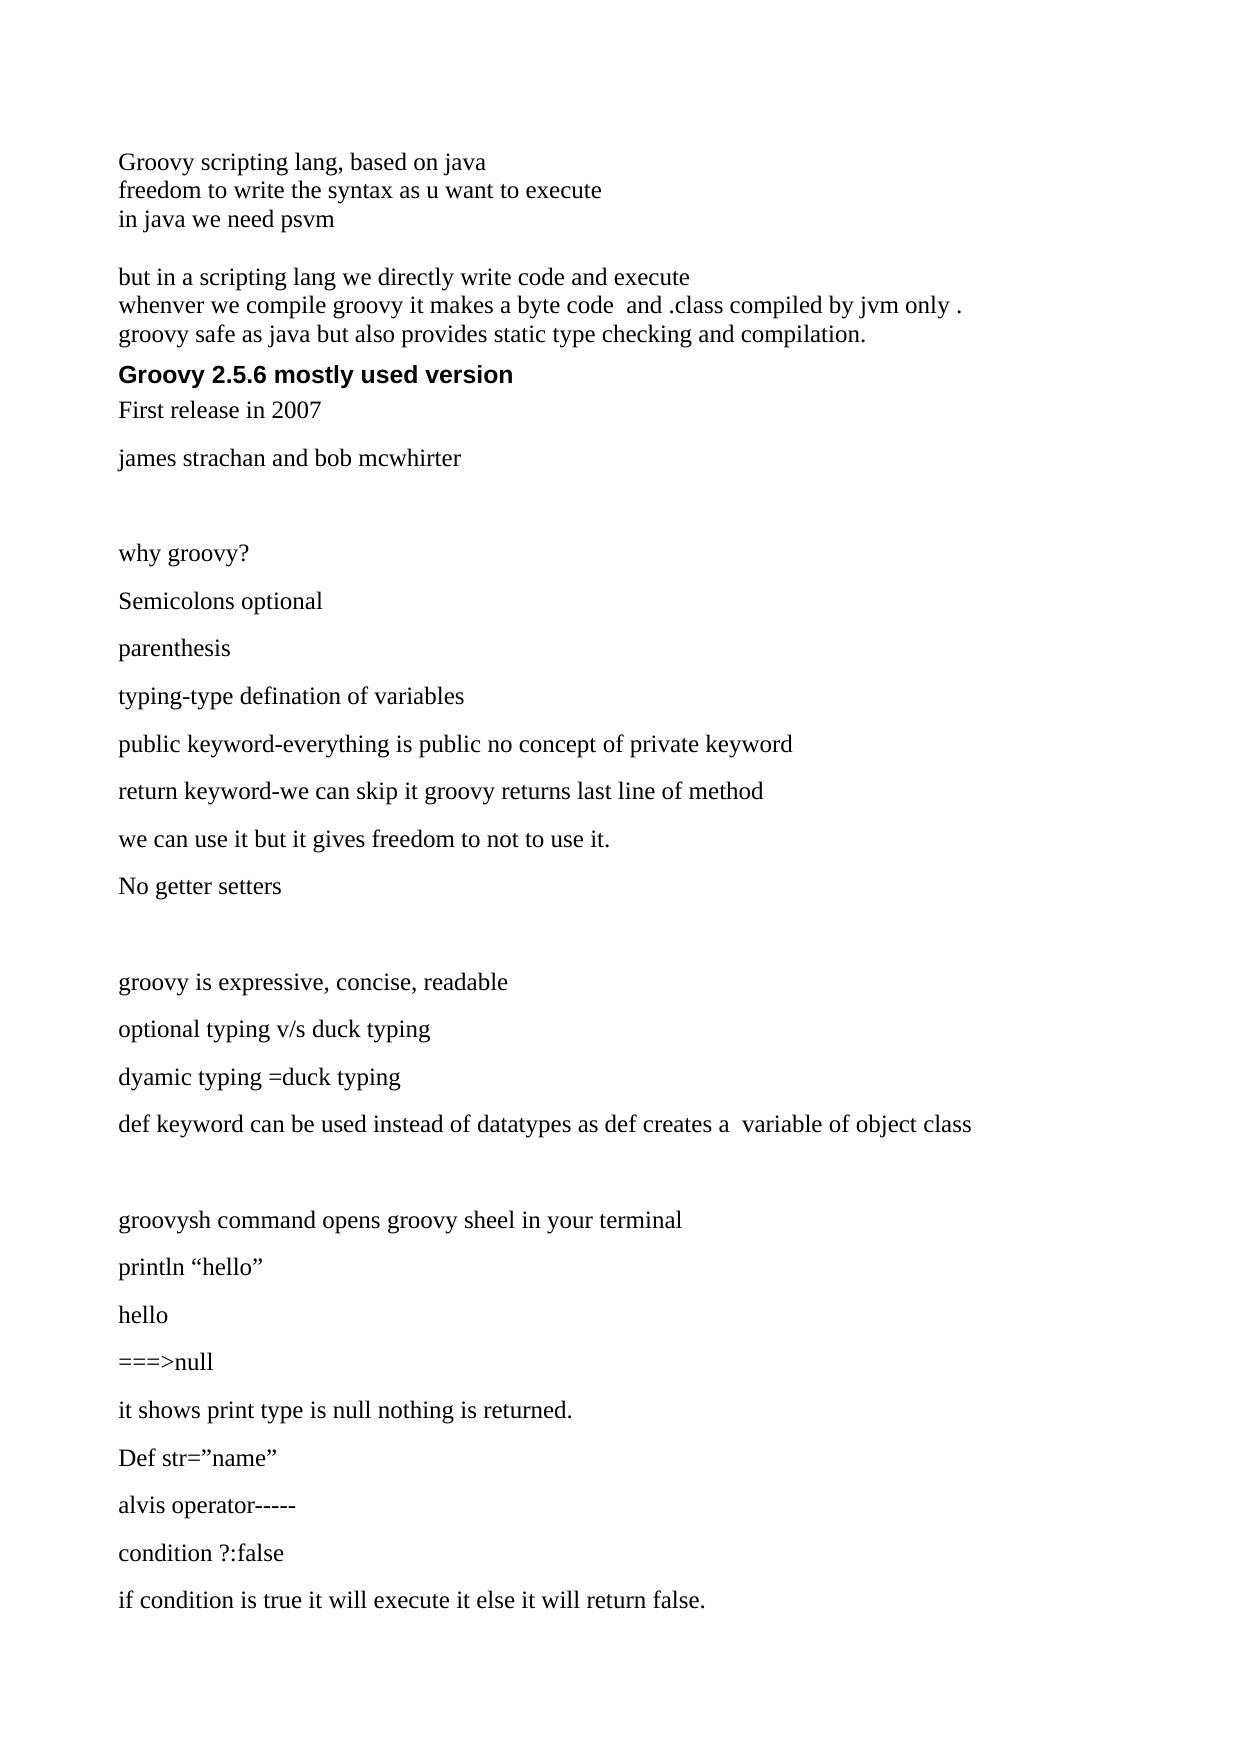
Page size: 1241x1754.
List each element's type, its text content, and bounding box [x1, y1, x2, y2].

text james strachan and bob mcwhirter [118, 443, 1122, 472]
text Groovy scripting lang, based on java [118, 147, 1122, 176]
text optional typing v/s duck typing [118, 1014, 1122, 1043]
text it shows print type is null nothing is returned. [118, 1395, 1122, 1424]
text alvis operator----- [118, 1490, 1122, 1519]
text return keyword-we can skip it groovy returns last line of method [118, 776, 1122, 805]
text public keyword-everything is public no concept of private keyword [118, 729, 1122, 757]
text First release in 2007 [118, 395, 1122, 424]
text No getter setters [118, 871, 1122, 900]
text typing-type defination of variables [118, 681, 1122, 710]
text hello [118, 1300, 1122, 1329]
text println “hello” [118, 1252, 1122, 1281]
text freedom to write the syntax as u want to execute [118, 176, 1122, 204]
text ===>null [118, 1347, 1122, 1376]
text def keyword can be used instead of datatypes as def creates a variable of object class [118, 1109, 1122, 1138]
text Semicolons optional [118, 586, 1122, 614]
text groovy is expressive, concise, readable [118, 967, 1122, 995]
text groovy safe as java but also provides static type checking and compilation. [118, 319, 1122, 348]
text if condition is true it will execute it else it will return false. [118, 1586, 1122, 1614]
text but in a scripting lang we directly write code and execute [118, 262, 1122, 291]
text we can use it but it gives freedom to not to use it. [118, 824, 1122, 853]
subtitle Groovy 2.5.6 mostly used version [118, 361, 1122, 389]
text parenthesis [118, 633, 1122, 662]
text why groovy? [118, 538, 1122, 567]
text groovysh command opens groovy sheel in your terminal [118, 1205, 1122, 1233]
text dyamic typing =duck typing [118, 1062, 1122, 1091]
text Def str=”name” [118, 1443, 1122, 1471]
text condition ?:false [118, 1538, 1122, 1567]
text whenver we compile groovy it makes a byte code and .class compiled by jvm only . [118, 291, 1122, 319]
text in java we need psvm [118, 204, 1122, 233]
